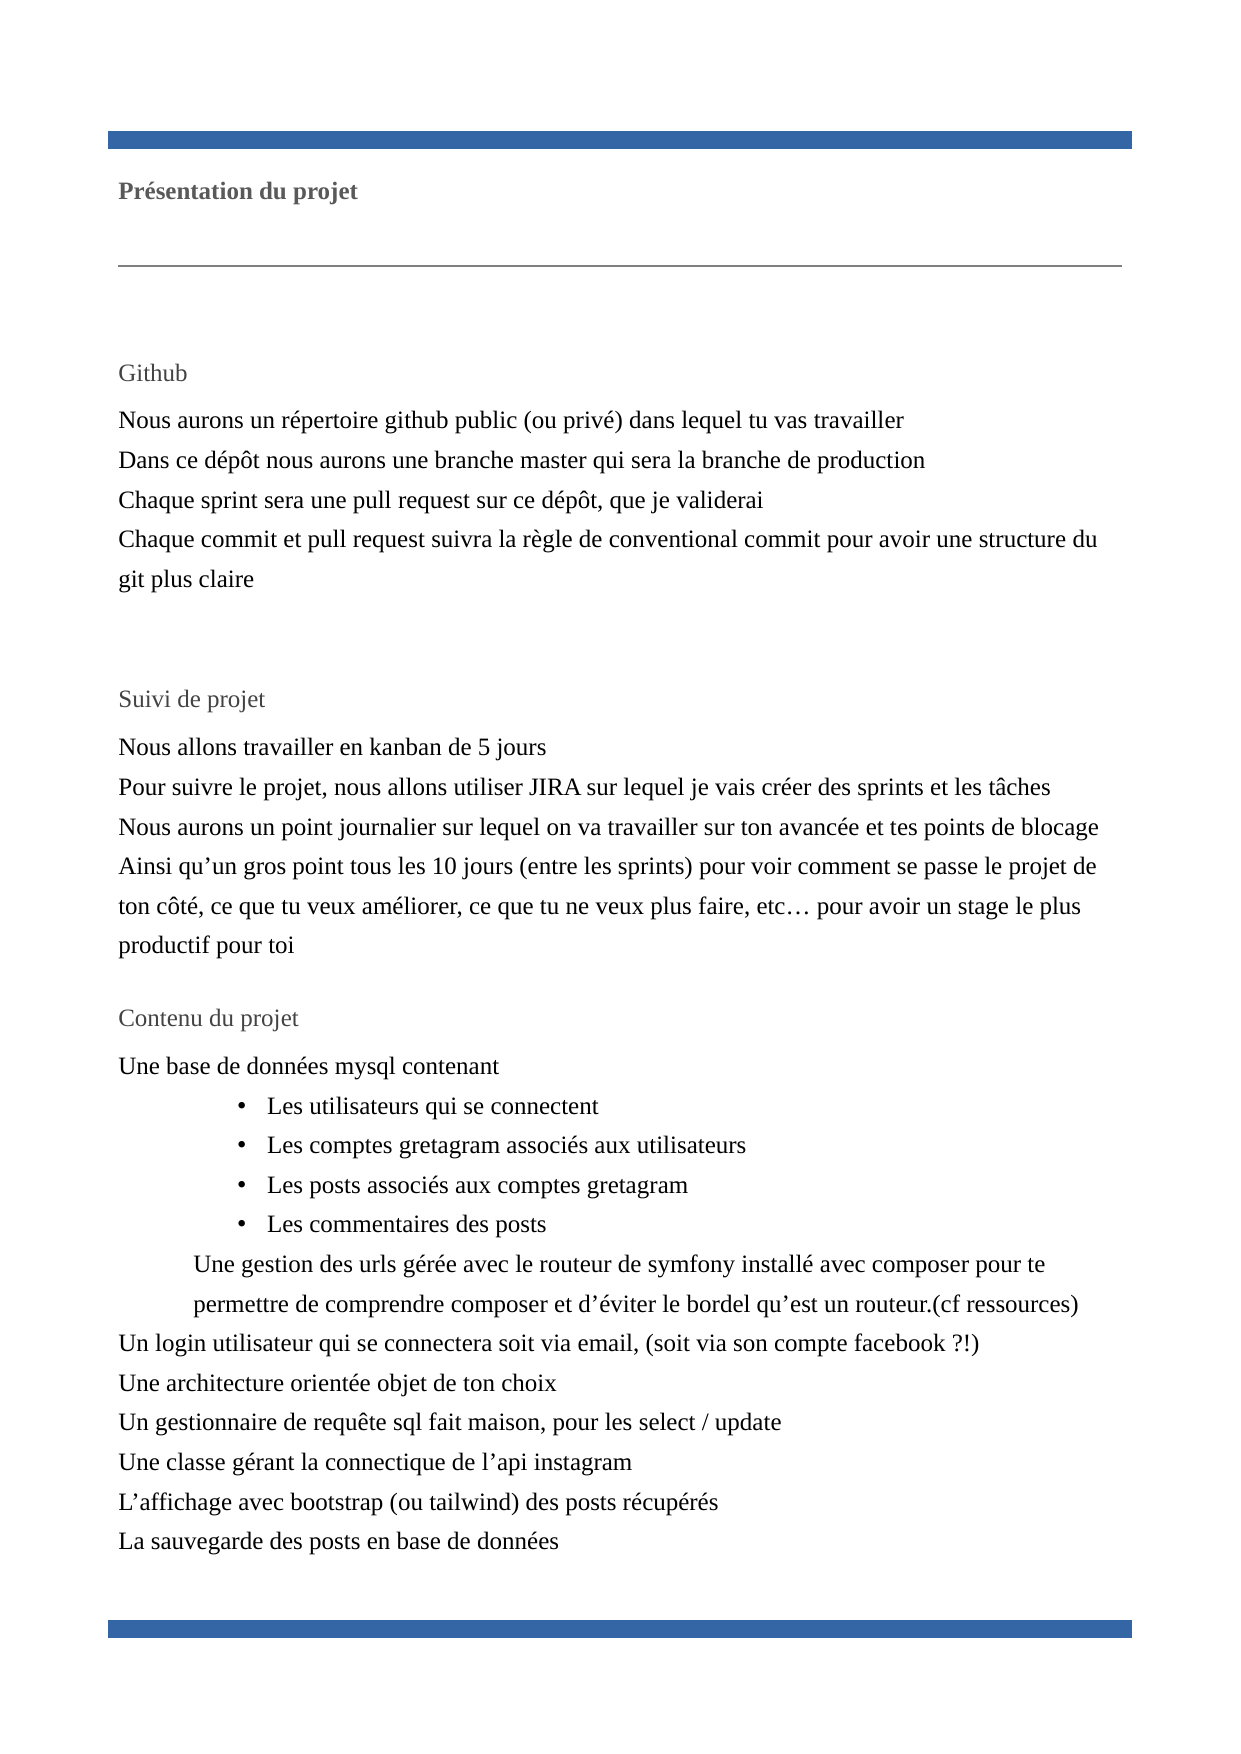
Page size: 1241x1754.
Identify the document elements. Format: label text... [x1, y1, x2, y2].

list Les posts associés aux comptes gretagram [237, 1170, 1122, 1199]
text Chaque sprint sera une pull request sur ce dépôt, que je validerai [118, 485, 1122, 513]
subtitle Github [118, 358, 1122, 386]
text Nous allons travailler en kanban de 5 jours [118, 732, 1122, 761]
text Une base de données mysql contenant [118, 1051, 1122, 1080]
text Un login utilisateur qui se connectera soit via email, (soit via son compte facebook ?!) [118, 1328, 1122, 1357]
text Chaque commit et pull request suivra la règle de conventional commit pour avoir une structure du git plus claire [118, 524, 1122, 593]
text Une gestion des urls gérée avec le routeur de symfony installé avec composer pour te permettre de comprendre composer et d’éviter le bordel qu’est un routeur.(cf ressources) [193, 1249, 1122, 1317]
text La sauvegarde des posts en base de données [118, 1526, 1122, 1555]
text Un gestionnaire de requête sql fait maison, pour les select / update [118, 1407, 1122, 1436]
text Une classe gérant la connectique de l’api instagram [118, 1447, 1122, 1476]
text Nous aurons un répertoire github public (ou privé) dans lequel tu vas travailler [118, 406, 1122, 434]
list Les commentaires des posts [237, 1209, 1122, 1238]
subtitle Suivi de projet [118, 684, 1122, 713]
text Dans ce dépôt nous aurons une branche master qui sera la branche de production [118, 445, 1122, 474]
subtitle Contenu du projet [118, 1003, 1122, 1032]
text Pour suivre le projet, nous allons utiliser JIRA sur lequel je vais créer des sprints et les tâches [118, 772, 1122, 801]
text Nous aurons un point journalier sur lequel on va travailler sur ton avancée et tes points de blocage [118, 812, 1122, 840]
list Les utilisateurs qui se connectent [237, 1091, 1122, 1119]
list Les comptes gretagram associés aux utilisateurs [237, 1130, 1122, 1159]
subtitle Présentation du projet [118, 176, 1122, 205]
text L’affichage avec bootstrap (ou tailwind) des posts récupérés [118, 1487, 1122, 1515]
text Une architecture orientée objet de ton choix [118, 1368, 1122, 1397]
text Ainsi qu’un gros point tous les 10 jours (entre les sprints) pour voir comment se passe le projet de ton côté, ce que tu veux améliorer, ce que tu ne veux plus faire, etc… pour avoir un stage le plus productif pour toi [118, 851, 1122, 959]
